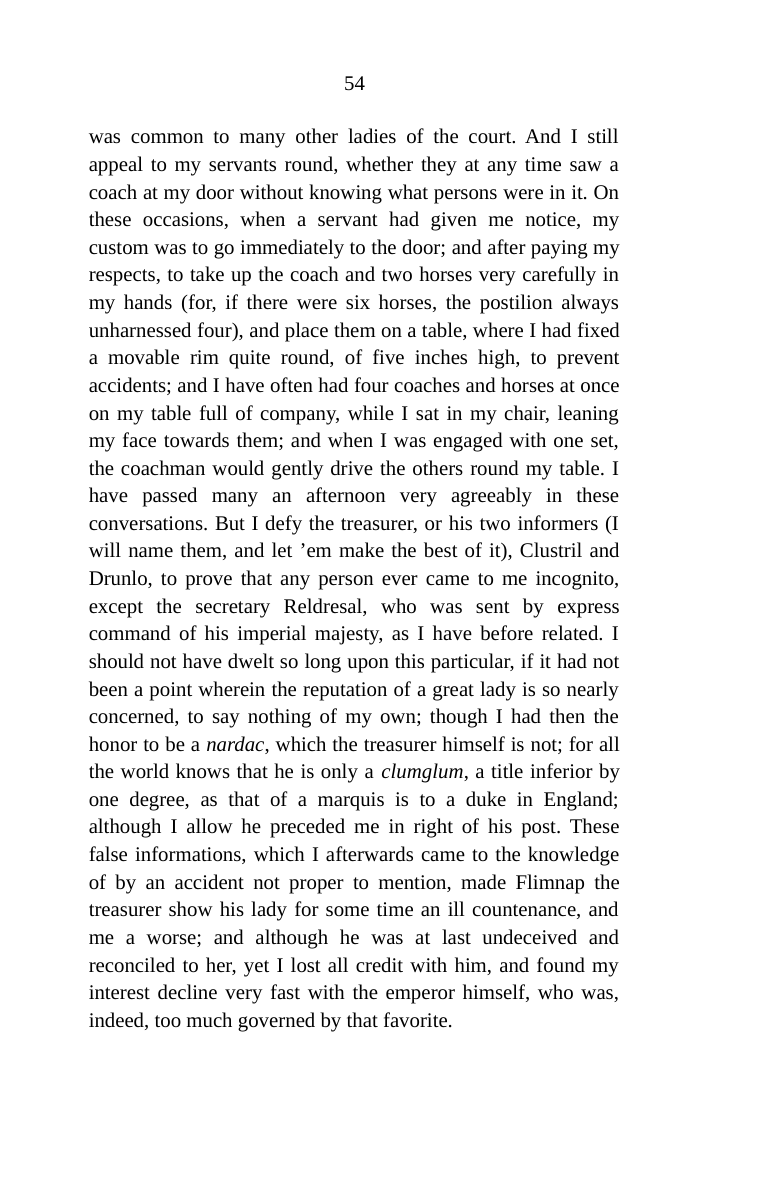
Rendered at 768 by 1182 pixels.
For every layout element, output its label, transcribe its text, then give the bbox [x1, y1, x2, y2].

text was common to many other ladies of the court. And I still appeal to my servants round, whether they at any time saw a coach at my door without knowing what persons were in it. On these occasions, when a servant had given me notice, my custom was to go immediately to the door; and after paying my respects, to take up the coach and two horses very carefully in my hands (for, if there were six horses, the postilion always unharnessed four), and place them on a table, where I had fixed a movable rim quite round, of five inches high, to prevent accidents; and I have often had four coaches and horses at once on my table full of company, while I sat in my chair, leaning my face towards them; and when I was engaged with one set, the coachman would gently drive the others round my table. I have passed many an afternoon very agreeably in these conversations. But I defy the treasurer, or his two informers (I will name them, and let ’em make the best of it), Clustril and Drunlo, to prove that any person ever came to me incognito, except the secretary Reldresal, who was sent by express command of his imperial majesty, as I have before related. I should not have dwelt so long upon this particular, if it had not been a point wherein the reputation of a great lady is so nearly concerned, to say nothing of my own; though I had then the honor to be a nardac, which the treasurer himself is not; for all the world knows that he is only a clumglum, a title inferior by one degree, as that of a marquis is to a duke in England; although I allow he preceded me in right of his post. These false informations, which I afterwards came to the knowledge of by an accident not proper to mention, made Flimnap the treasurer show his lady for some time an ill countenance, and me a worse; and although he was at last undeceived and reconciled to her, yet I lost all credit with him, and found my interest decline very fast with the emperor himself, who was, indeed, too much governed by that favorite. [88, 124, 620, 1032]
